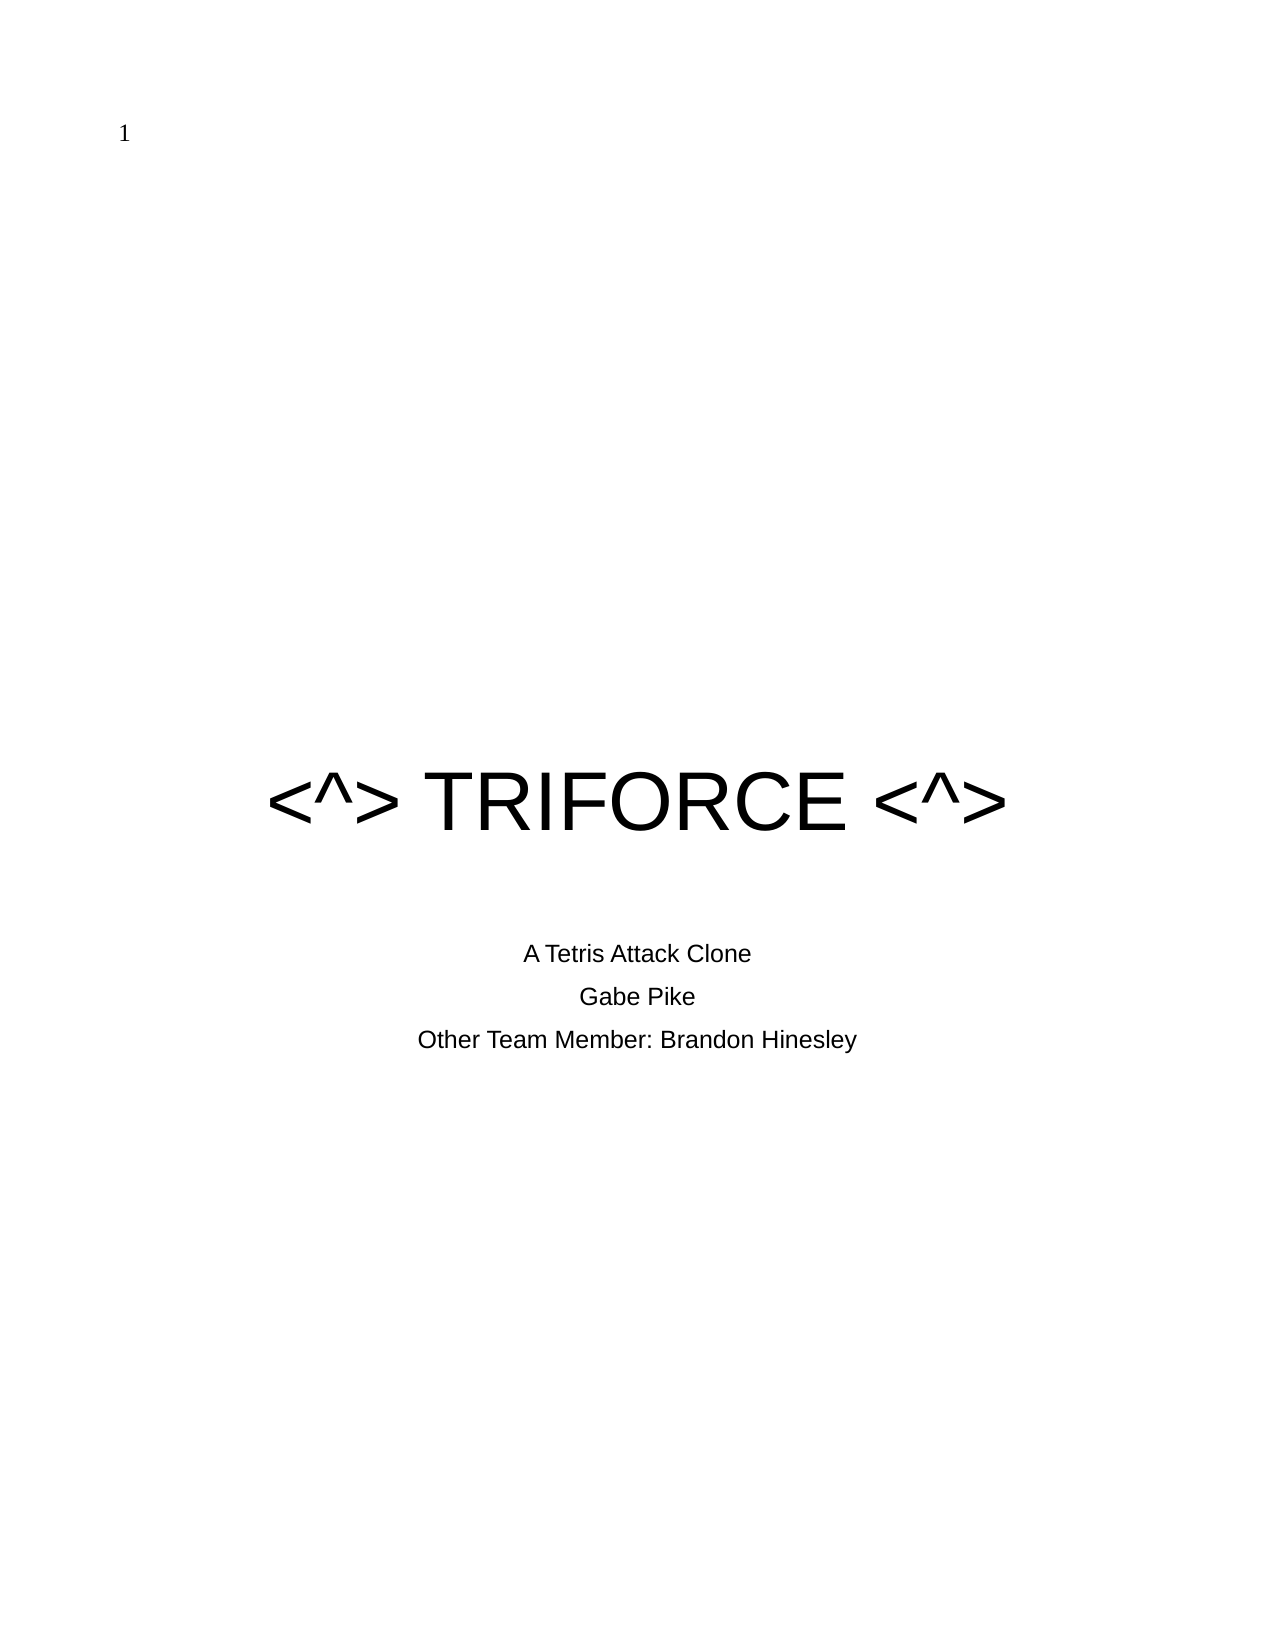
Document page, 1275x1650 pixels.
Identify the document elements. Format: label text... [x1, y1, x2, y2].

text A Tetris Attack Clone [118, 939, 1157, 967]
text Gabe Pike [118, 982, 1157, 1011]
text Other Team Member: Brandon Hinesley [118, 1025, 1157, 1054]
text <^> TRIFORCE <^> [118, 752, 1157, 848]
